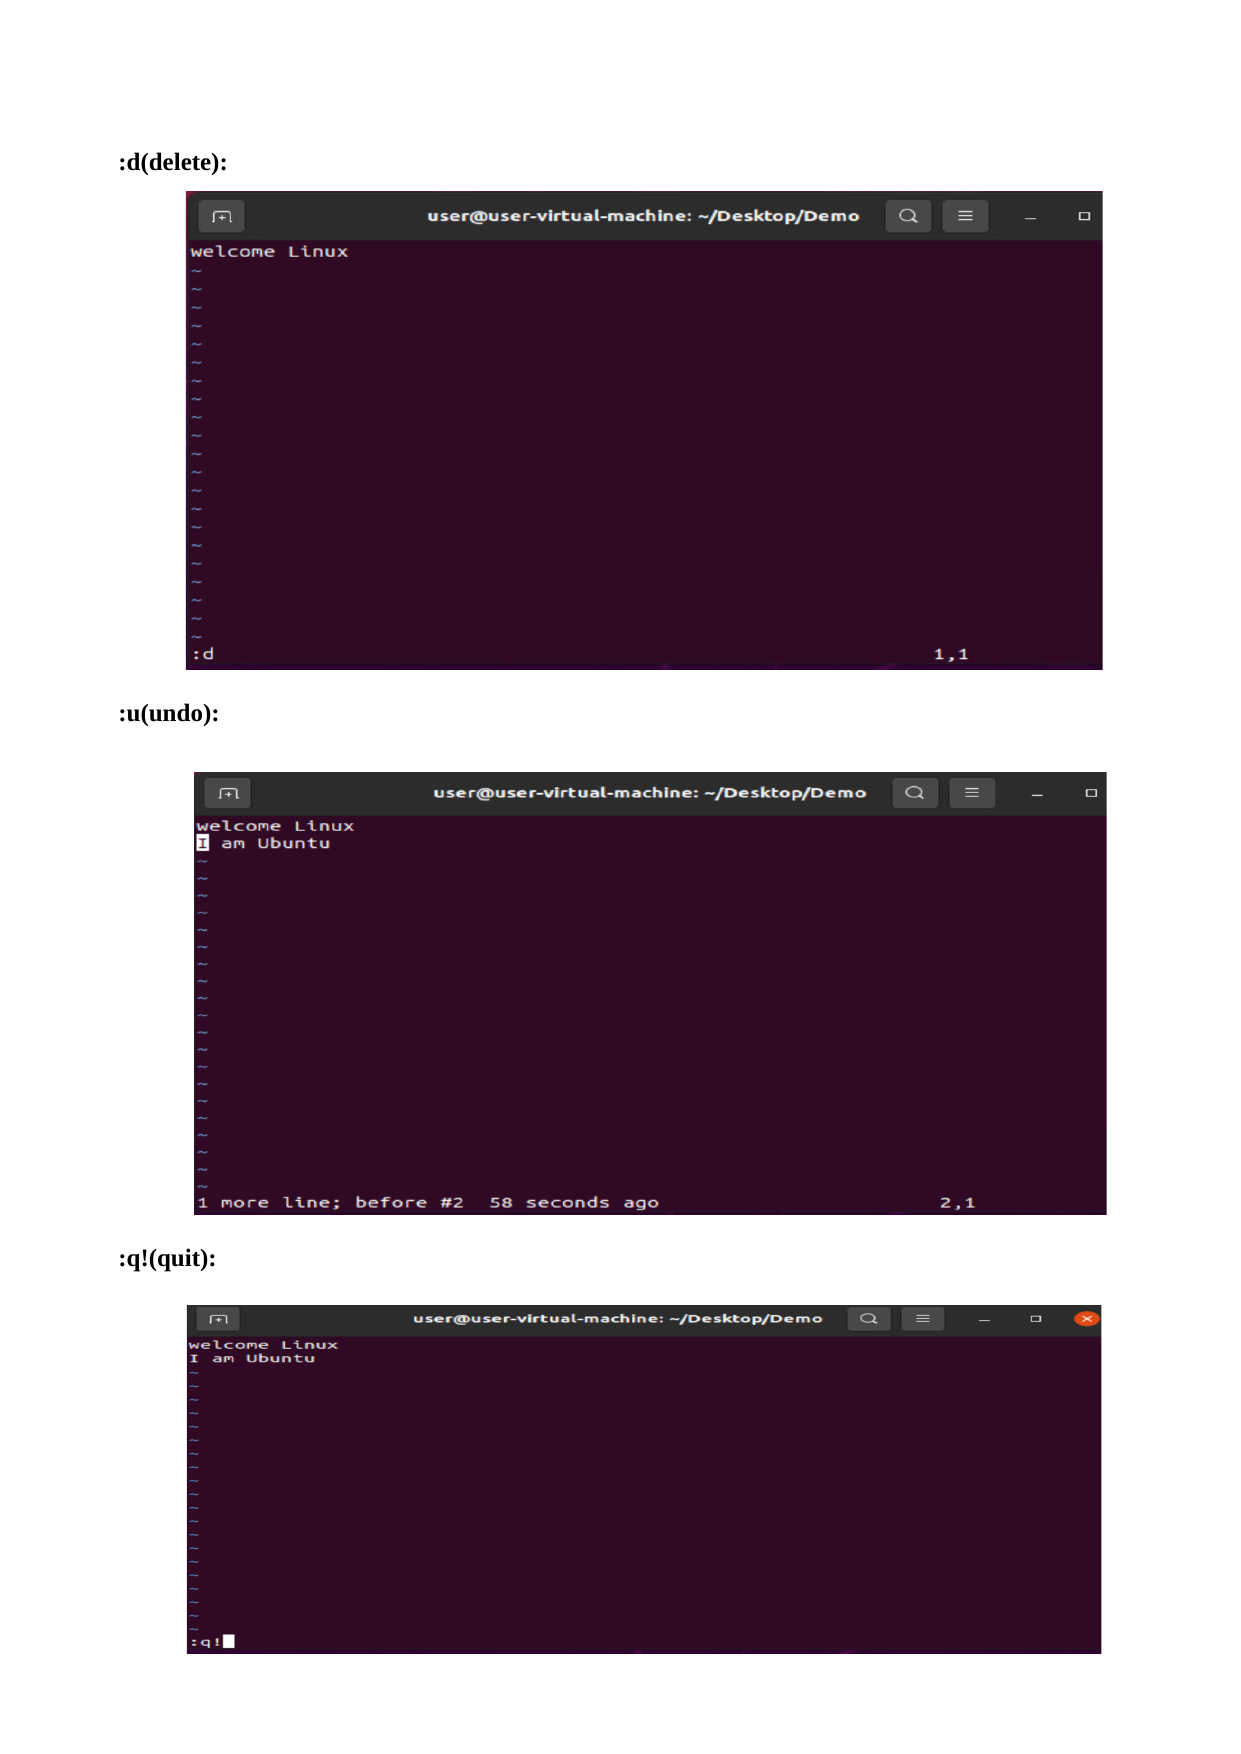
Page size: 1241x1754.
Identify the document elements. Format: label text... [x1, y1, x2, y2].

picture [194, 772, 1107, 1215]
text :u(undo): [118, 698, 1122, 727]
picture [185, 191, 1103, 670]
picture [186, 1305, 1102, 1654]
text :d(delete): [118, 147, 1122, 176]
text :q!(quit): [118, 1243, 1122, 1272]
